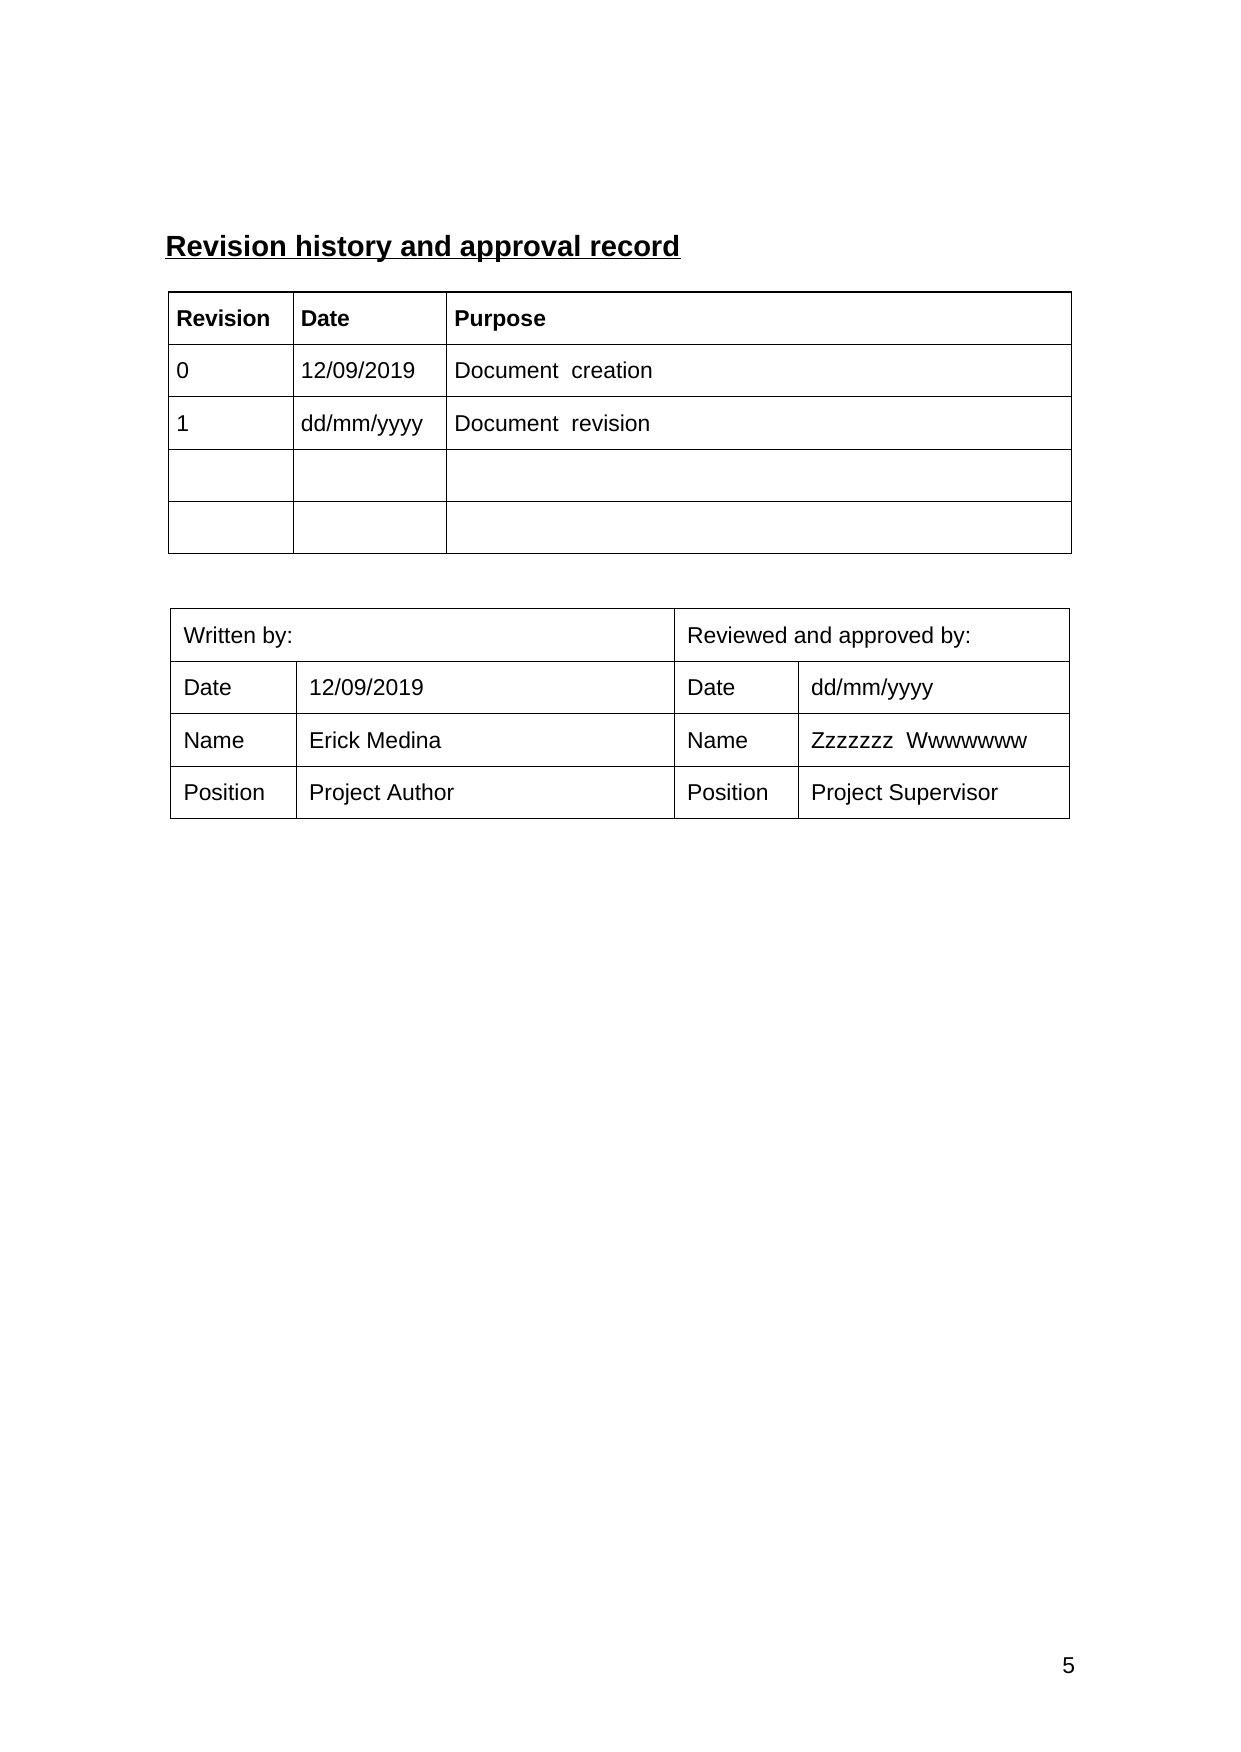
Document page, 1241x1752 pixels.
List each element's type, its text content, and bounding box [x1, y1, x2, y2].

table_cell 09/12/2019 [297, 662, 674, 713]
table_cell 1 [169, 397, 293, 448]
table_cell [169, 502, 293, 553]
table_cell Name [171, 714, 296, 766]
table_cell [447, 450, 1071, 501]
table_cell [169, 450, 293, 501]
table_cell 09/12/2019 [294, 345, 446, 396]
title Revision history and approval record [165, 228, 1075, 262]
table_cell Erick Medina [297, 714, 674, 766]
table_cell Date [675, 662, 798, 713]
table_cell Document creation [447, 345, 1071, 396]
table_cell [294, 450, 446, 501]
table_header Written by: [171, 609, 674, 661]
table_cell dd/mm/yyyy [294, 397, 446, 448]
table_header Purpose [447, 293, 1071, 344]
table_cell Document revision [447, 397, 1071, 448]
table_header Date [294, 293, 446, 344]
table_cell Project Supervisor [799, 767, 1069, 818]
table_cell Project Author [297, 767, 674, 818]
table_cell [294, 502, 446, 553]
table_cell 0 [169, 345, 293, 396]
table_cell [447, 502, 1071, 553]
table_header Revision [169, 293, 293, 344]
table_cell Name [675, 714, 798, 766]
table_header Reviewed and approved by: [675, 609, 1069, 661]
table_cell Position [675, 767, 798, 818]
table_cell Date [171, 662, 296, 713]
table_cell Zzzzzzz Wwwwwww [799, 714, 1069, 766]
table_cell Position [171, 767, 296, 818]
table_cell dd/mm/yyyy [799, 662, 1069, 713]
